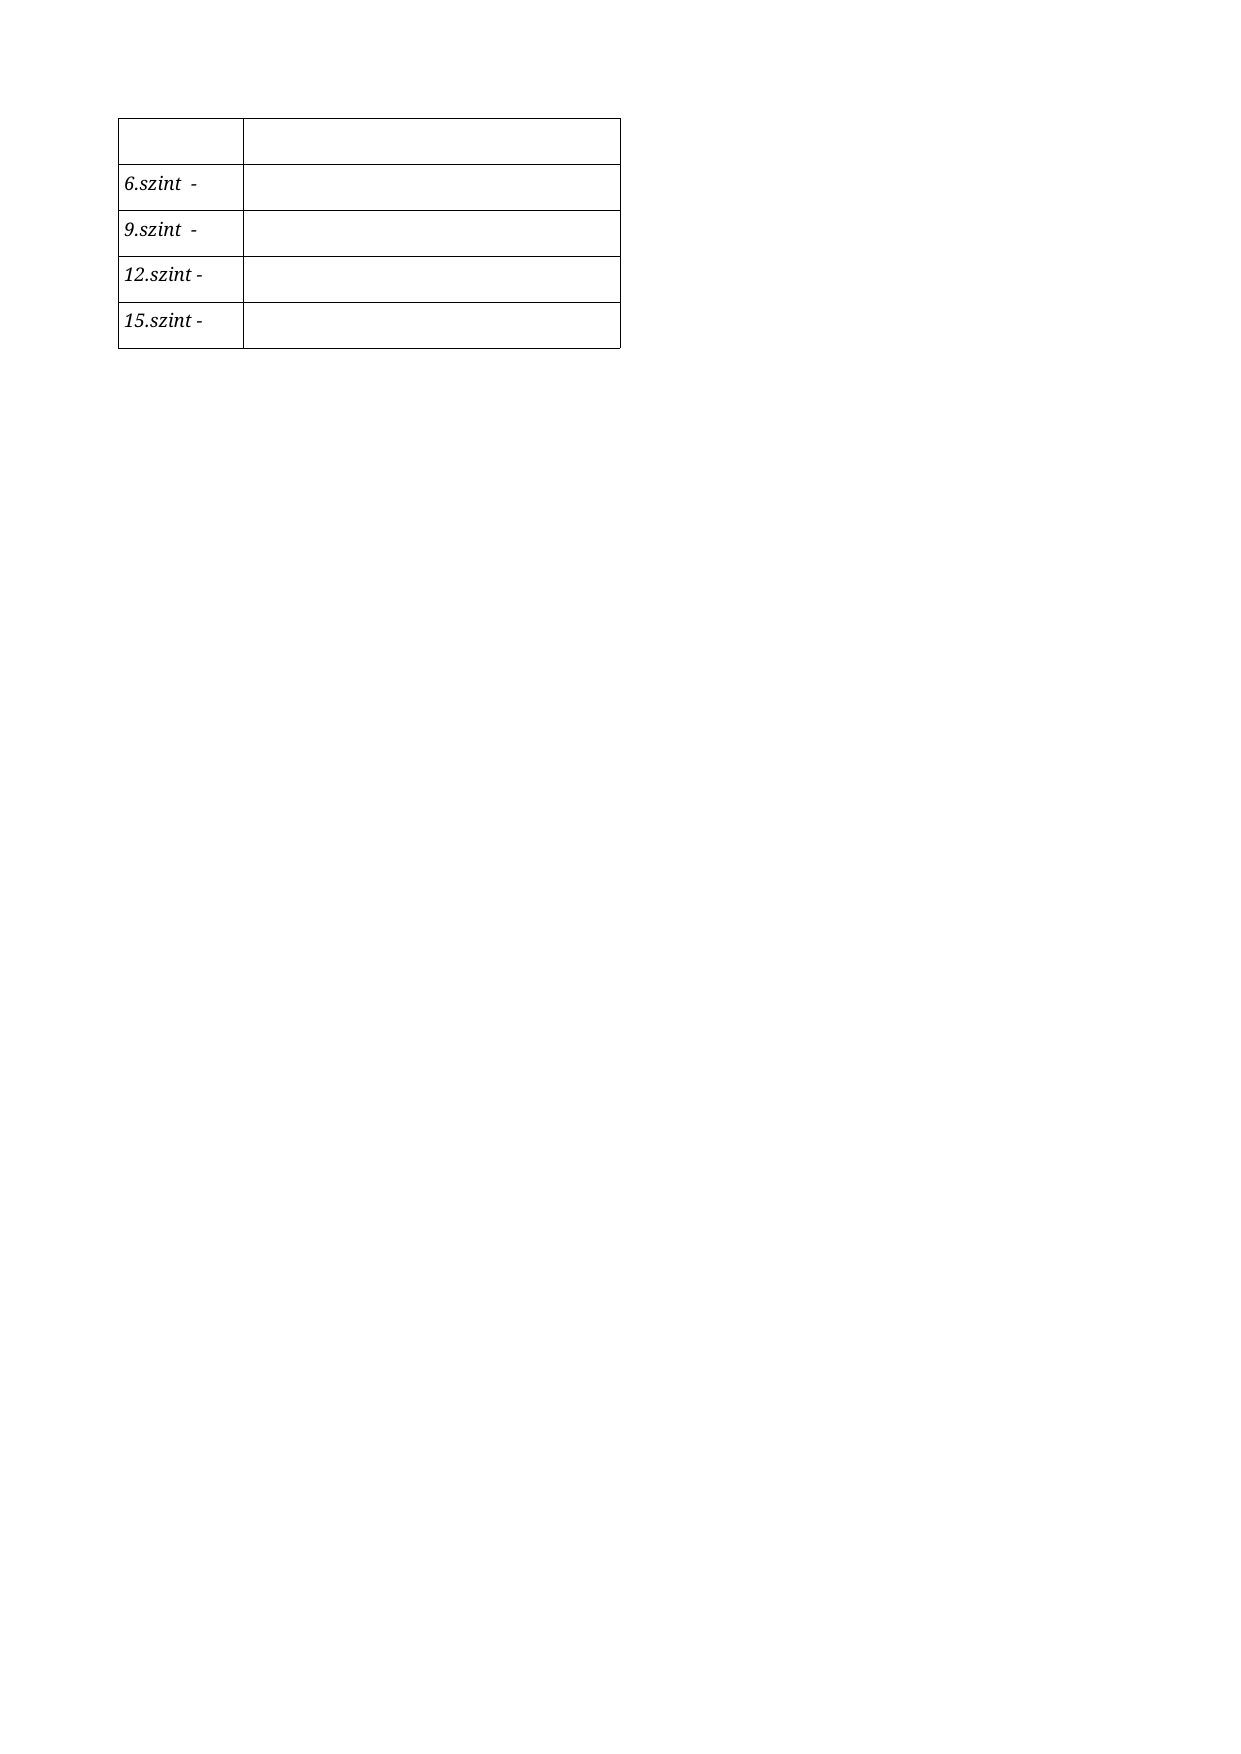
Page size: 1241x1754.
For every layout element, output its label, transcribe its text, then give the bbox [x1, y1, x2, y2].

table_cell [244, 303, 620, 348]
table_header [244, 119, 620, 164]
table_cell [244, 165, 620, 210]
table_cell [244, 257, 620, 302]
table_cell [244, 211, 620, 256]
table_header [119, 119, 243, 164]
table_cell 15.szint - [119, 303, 243, 348]
table_cell 6.szint - [119, 165, 243, 210]
table_cell 12.szint - [119, 257, 243, 302]
table_cell 9.szint - [119, 211, 243, 256]
